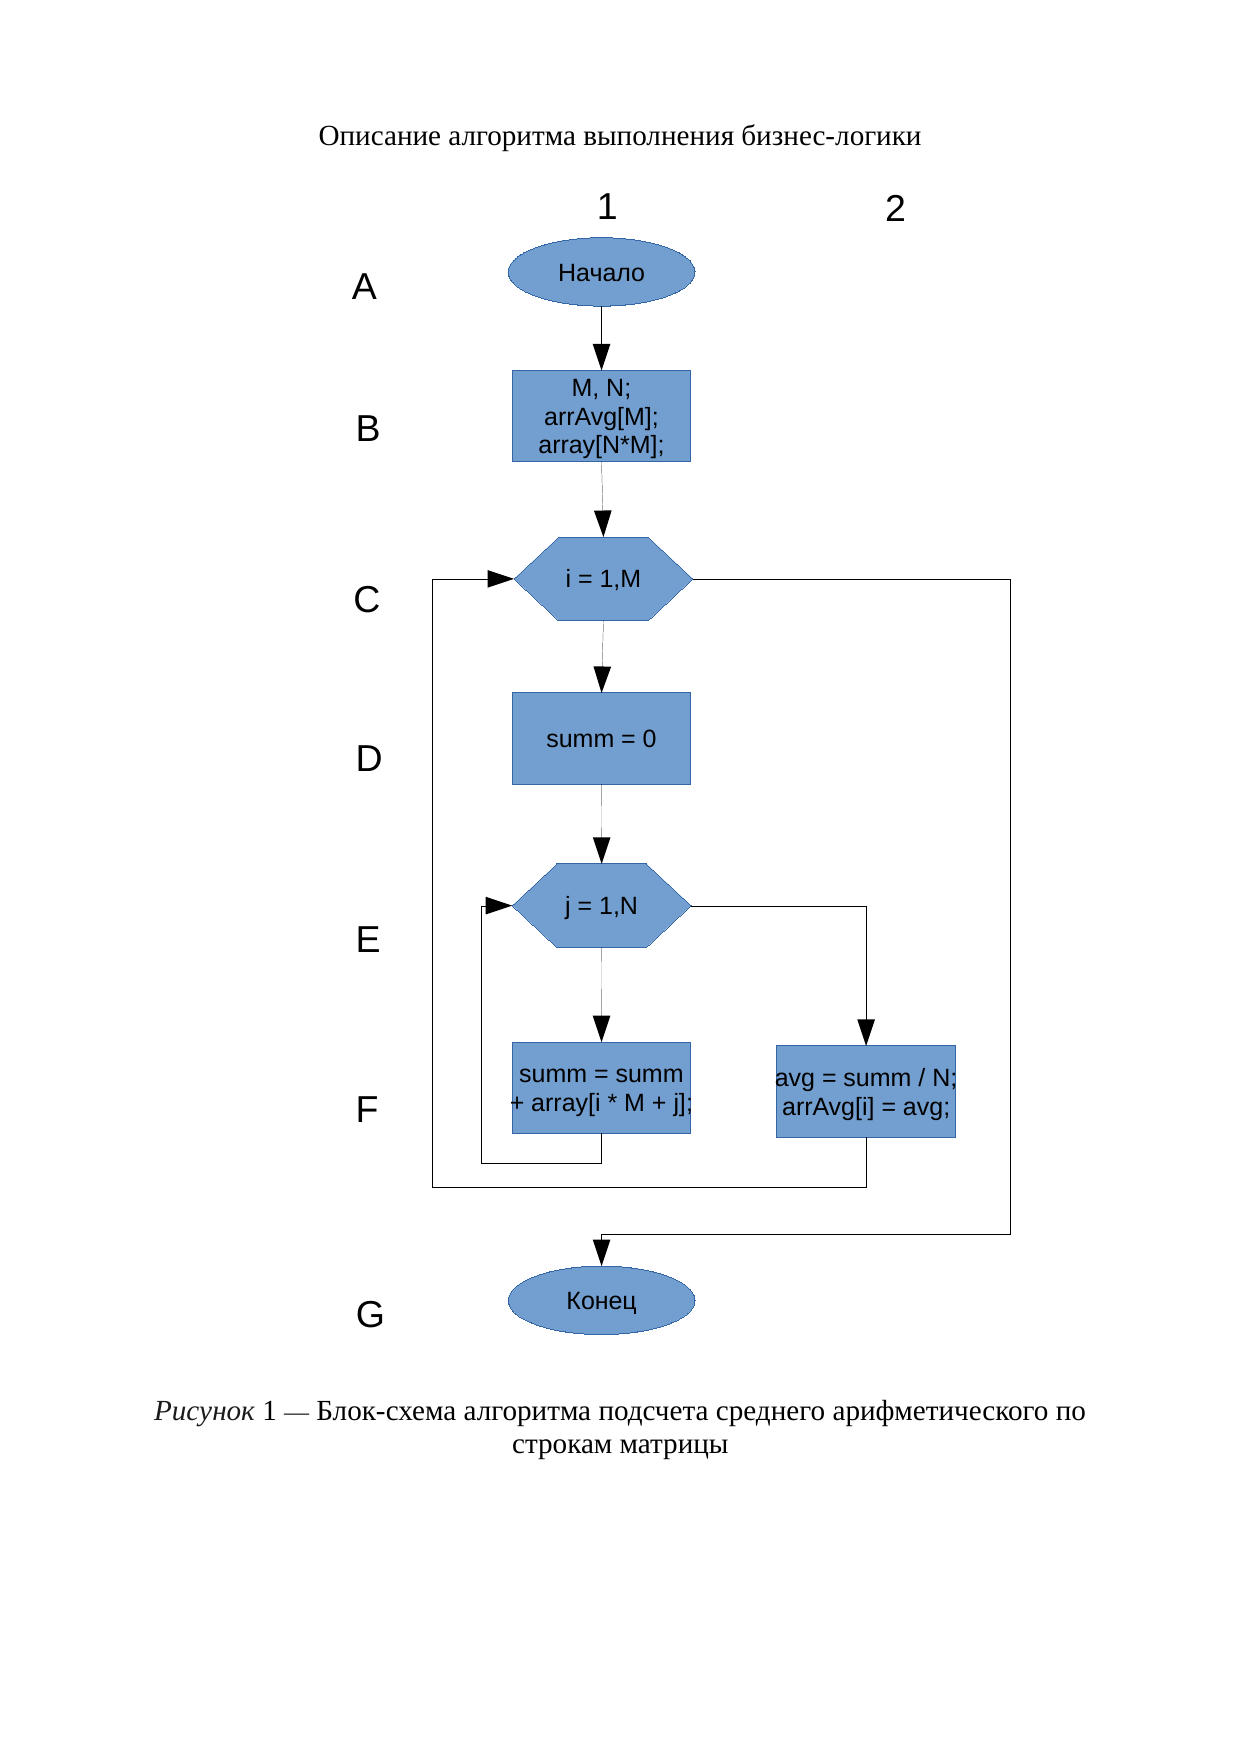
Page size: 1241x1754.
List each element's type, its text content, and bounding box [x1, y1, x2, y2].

text Описание алгоритма выполнения бизнес-логики [118, 118, 1122, 152]
text Рисунок 1 — Блок-схема алгоритма подсчета среднего арифметического по строкам матрицы [118, 1393, 1122, 1460]
